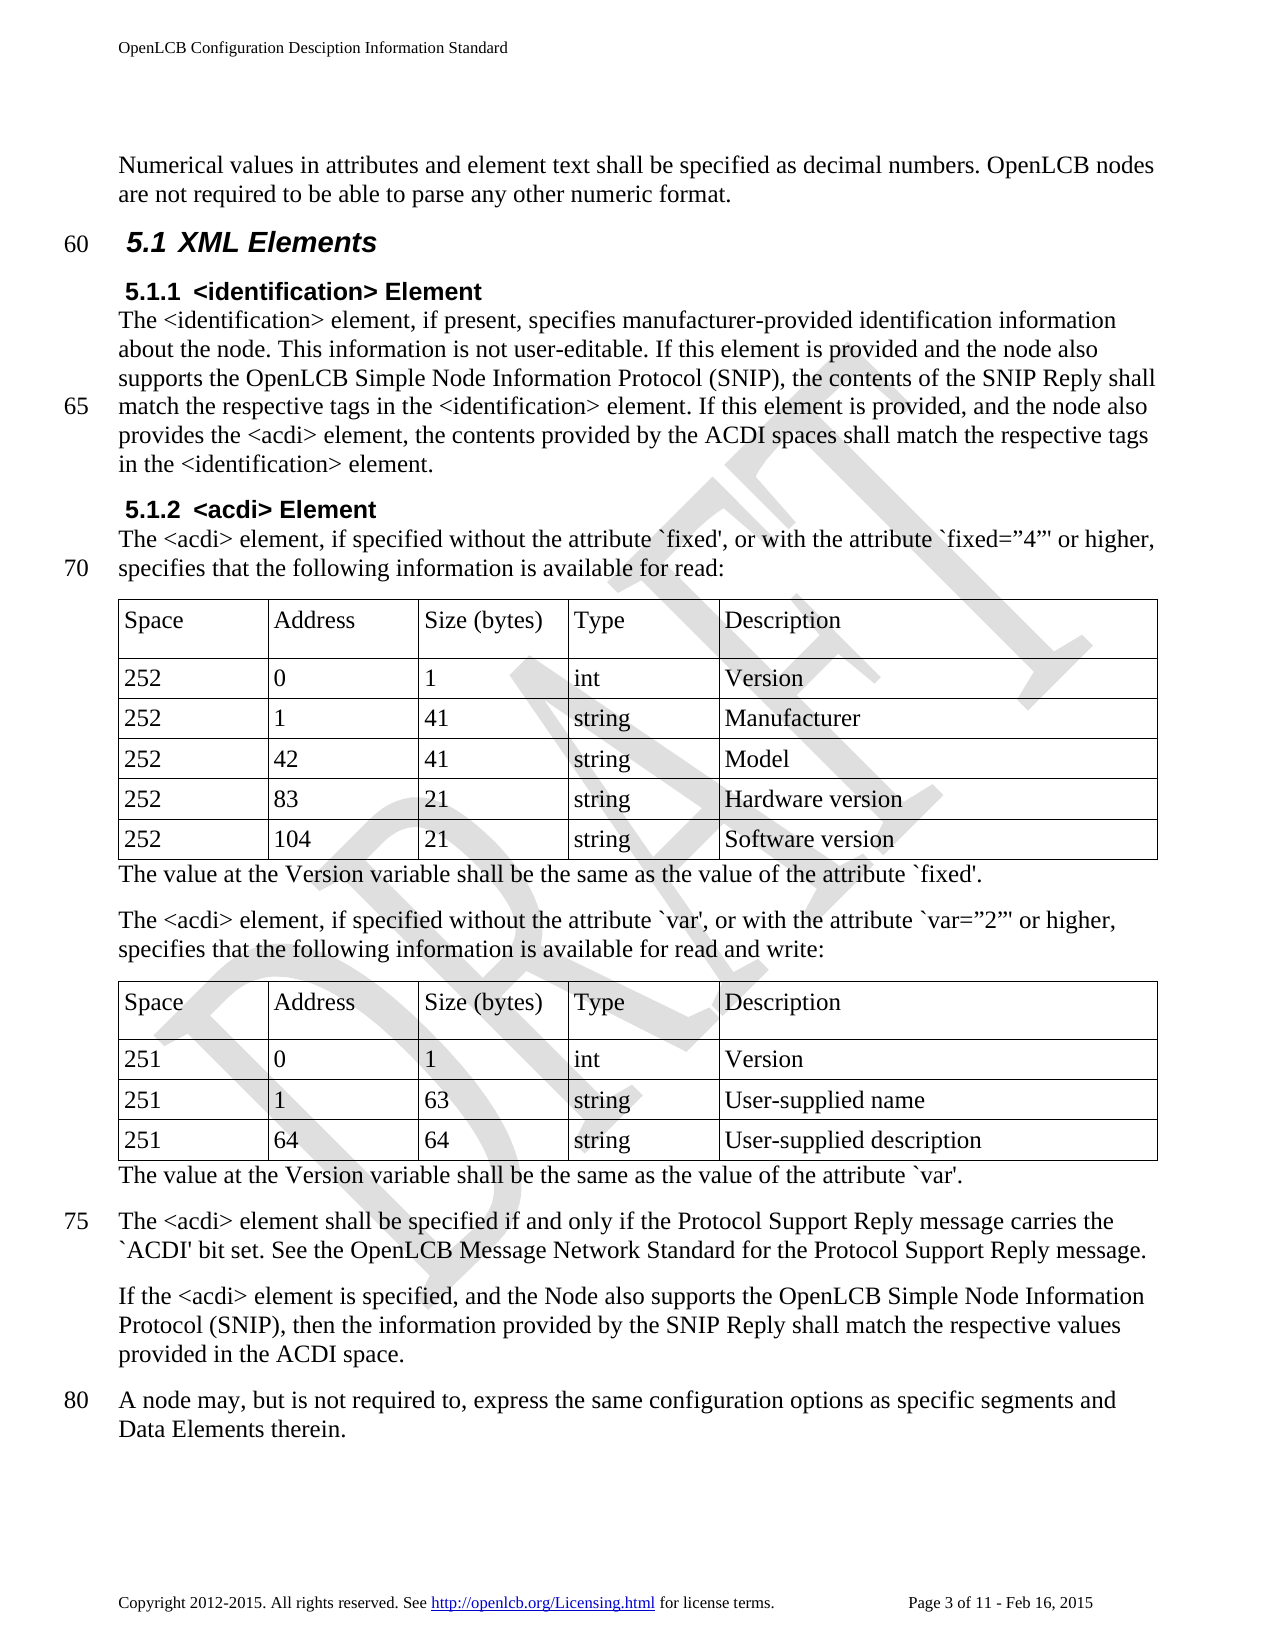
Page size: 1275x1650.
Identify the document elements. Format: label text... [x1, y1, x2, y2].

subtitle <acdi> Element [118, 495, 693, 524]
table_cell [547, 703, 568, 733]
table_cell 64 [419, 1120, 488, 1160]
table_cell string [569, 763, 579, 778]
table_cell Software version [720, 825, 773, 859]
table_cell 1 [276, 1080, 418, 1119]
table_cell 1 [419, 1066, 431, 1079]
table_cell 1 [419, 659, 524, 698]
text The value at the Version variable shall be the same as the value of the attribute `fixed'. [852, 860, 1157, 888]
table_cell 252 [119, 699, 268, 738]
table_header Size (bytes) [419, 982, 502, 1039]
table_cell 252 [119, 820, 268, 859]
subtitle <identification> Element [118, 276, 1157, 305]
text The <acdi> element, if specified without the attribute `var', or with the attribute `var=”2”' or higher, specifies that the following information is available for read and write: [689, 906, 1157, 963]
table_cell 21 [419, 779, 568, 819]
text The <acdi> element, if specified without the attribute `fixed', or with the attribute `fixed=”4”' or higher, specifies that the following information is available for read: [118, 524, 664, 582]
table_header Type [619, 982, 719, 1016]
text The <acdi> element shall be specified if and only if the Protocol Support Reply message carries the `ACDI' bit set. See the OpenLCB Message Network Standard for the Protocol Support Reply message. [118, 1206, 417, 1264]
table_cell 41 [419, 699, 552, 738]
table_header Type [569, 994, 659, 1039]
table_cell 252 [119, 739, 268, 778]
table_cell 251 [119, 1120, 268, 1160]
text The value at the Version variable shall be the same as the value of the attribute `fixed'. [366, 860, 496, 888]
text Numerical values in attributes and element text shall be specified as decimal numbers. OpenLCB nodes are not required to be able to parse any other numeric format. [118, 150, 1157, 207]
text The value at the Version variable shall be the same as the value of the attribute `fixed'. [672, 860, 814, 888]
table_cell 0 [269, 1040, 418, 1079]
table_header Type [701, 1021, 719, 1039]
table_cell string [586, 1080, 719, 1119]
table_cell Version [798, 659, 1033, 698]
table_cell string [569, 820, 635, 859]
table_cell 1 [440, 1040, 542, 1079]
table_cell string [572, 739, 656, 778]
table_header Space [119, 982, 205, 1039]
table_cell Manufacturer [802, 699, 1157, 738]
table_cell [502, 1120, 568, 1160]
table_header Address [269, 600, 418, 657]
table_cell [368, 828, 418, 859]
table_cell 104 [269, 820, 367, 859]
text If the <acdi> element is specified, and the Node also supports the OpenLCB Simple Node Information Protocol (SNIP), then the information provided by the SNIP Reply shall match the respective values provided in the ACDI space. [118, 1281, 1157, 1368]
table_cell [842, 739, 1157, 778]
table_cell 1 [269, 699, 418, 738]
table_cell Version [1042, 659, 1157, 698]
table_cell Version [720, 1040, 1157, 1079]
table_cell [629, 820, 689, 856]
table_cell User-supplied name [720, 1080, 1157, 1119]
table_cell 0 [269, 659, 418, 698]
table_cell 252 [119, 779, 268, 819]
table_cell int [569, 659, 719, 698]
text The <acdi> element, if specified without the attribute `var', or with the attribute `var=”2”' or higher, specifies that the following information is available for read and write: [412, 906, 515, 963]
table_header [211, 982, 268, 1039]
subtitle [899, 495, 1157, 524]
table_cell 252 [119, 659, 268, 698]
table_cell 1 [546, 1040, 568, 1062]
table_cell string [655, 739, 719, 778]
table_header Space [119, 600, 268, 657]
table_header Description [720, 600, 818, 657]
subtitle [705, 509, 740, 524]
table_cell [475, 1080, 568, 1119]
text The <acdi> element, if specified without the attribute `fixed', or with the attribute `fixed=”4”' or higher, specifies that the following information is available for read: [665, 524, 943, 582]
table_cell string [569, 1120, 719, 1160]
table_cell Version [762, 659, 794, 675]
table_cell string [600, 779, 701, 819]
table_cell [236, 1040, 268, 1072]
table_header Size (bytes) [419, 600, 568, 657]
text The <identification> element, if present, specifies manufacturer-provided identification information about the node. This information is not user-editable. If this element is provided and the node also supports the OpenLCB Simple Node Information Protocol (SNIP), the contents of the SNIP Reply shall match the respective tags in the <identification> element. If this element is provided, and the node also provides the <acdi> element, the contents provided by the ACDI spaces shall match the respective tags in the <identification> element. [118, 305, 1157, 478]
text The value at the Version variable shall be the same as the value of the attribute `var'. [519, 1161, 1157, 1188]
table_cell Hardware version [720, 779, 879, 819]
table_cell [690, 830, 719, 859]
table_header Description [720, 982, 1157, 1039]
subtitle [733, 495, 782, 524]
table_cell Hardware version [882, 779, 1157, 819]
text The value at the Version variable shall be the same as the value of the attribute `fixed'. [512, 860, 655, 888]
table_cell 64 [269, 1120, 313, 1160]
text The value at the Version variable shall be the same as the value of the attribute `fixed'. [118, 860, 327, 888]
text The <acdi> element shall be specified if and only if the Protocol Support Reply message carries the `ACDI' bit set. See the OpenLCB Message Network Standard for the Protocol Support Reply message. [477, 1206, 1157, 1264]
text The <acdi> element, if specified without the attribute `var', or with the attribute `var=”2”' or higher, specifies that the following information is available for read and write: [118, 906, 426, 963]
table_cell string [569, 779, 607, 819]
table_cell int [569, 1040, 719, 1079]
text The value at the Version variable shall be the same as the value of the attribute `var'. [357, 1161, 494, 1188]
table_cell 251 [119, 1080, 268, 1119]
table_cell [472, 820, 568, 859]
table_header Description [1004, 600, 1157, 657]
table_cell 251 [119, 1040, 232, 1079]
text The <acdi> element, if specified without the attribute `var', or with the attribute `var=”2”' or higher, specifies that the following information is available for read and write: [539, 906, 707, 963]
table_cell User-supplied description [720, 1120, 1157, 1160]
table_cell [537, 659, 568, 680]
table_header Size (bytes) [502, 982, 568, 1039]
table_cell [316, 1120, 418, 1160]
text The value at the Version variable shall be the same as the value of the attribute `var'. [118, 1161, 341, 1188]
text A node may, but is not required to, express the same configuration options as specific segments and Data Elements therein. [118, 1385, 1157, 1443]
table_header Description [805, 600, 1018, 657]
table_cell Version [720, 660, 758, 698]
table_header Address [269, 982, 392, 1039]
table_cell 63 [419, 1080, 464, 1119]
subtitle [773, 495, 885, 524]
table_header Type [569, 600, 717, 657]
table_cell 83 [269, 779, 418, 819]
table_cell string [569, 718, 598, 738]
table_cell 21 [419, 828, 469, 859]
subtitle XML Elements [118, 225, 1157, 259]
table_cell string [569, 1106, 582, 1119]
table_header [703, 600, 719, 616]
table_cell Model [720, 739, 838, 778]
table_cell 42 [269, 739, 418, 778]
table_cell 41 [419, 739, 568, 778]
table_cell Software version [774, 820, 1157, 859]
text The <acdi> element, if specified without the attribute `fixed', or with the attribute `fixed=”4”' or higher, specifies that the following information is available for read: [928, 524, 1157, 582]
table_cell string [596, 699, 719, 738]
table_header [376, 982, 418, 1018]
table_cell Manufacturer [720, 699, 798, 738]
